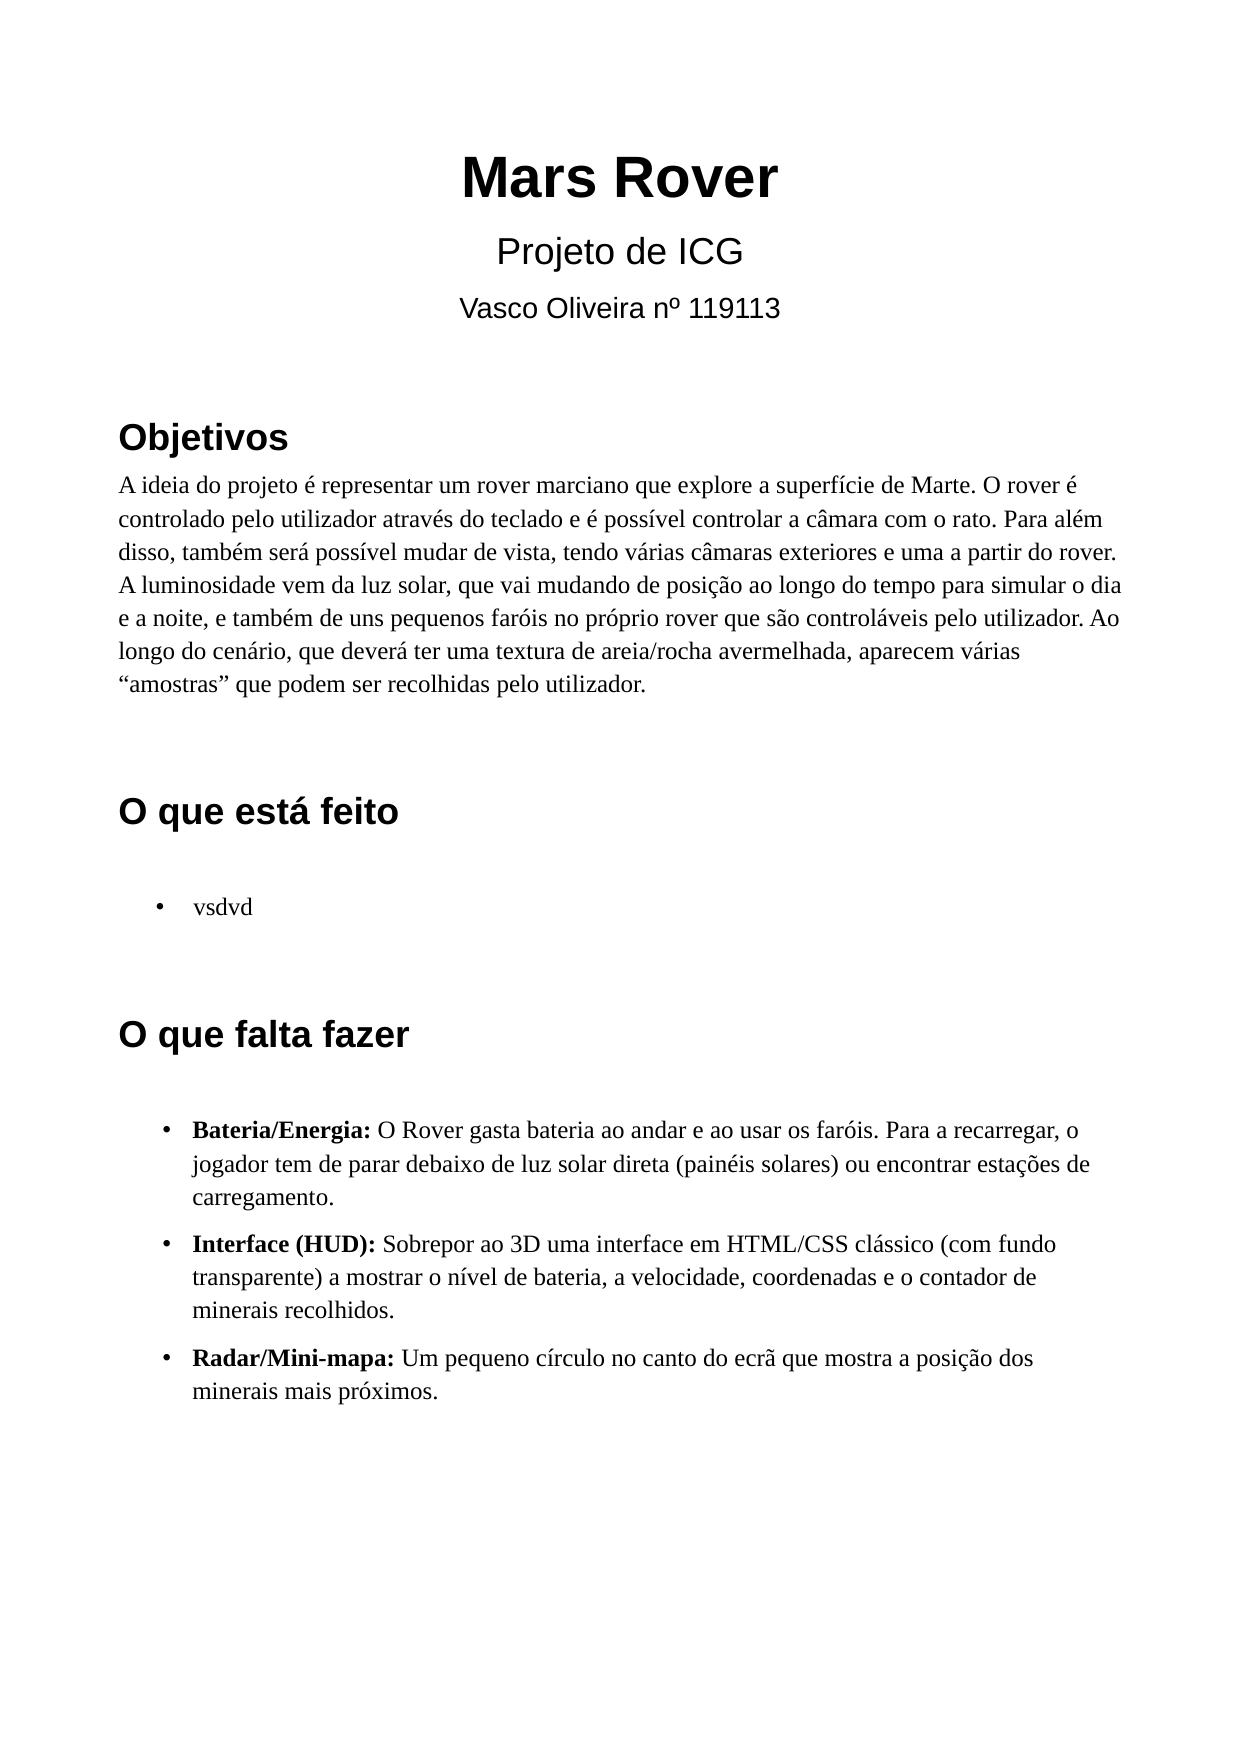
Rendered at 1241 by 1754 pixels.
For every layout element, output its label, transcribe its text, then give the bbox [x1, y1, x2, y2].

subtitle O que falta fazer [118, 1012, 1122, 1056]
list Interface (HUD): Sobrepor ao 3D uma interface em HTML/CSS clássico (com fundo transparente) a mostrar o nível de bateria, a velocidade, coordenadas e o contador de minerais recolhidos. [162, 1229, 1122, 1324]
list Bateria/Energia: O Rover gasta bateria ao andar e ao usar os faróis. Para a recarregar, o jogador tem de parar debaixo de luz solar direta (painéis solares) ou encontrar estações de carregamento. [162, 1116, 1122, 1210]
list vsdvd [156, 892, 1122, 921]
subtitle Vasco Oliveira nº 119113 [118, 291, 1122, 324]
title Mars Rover [118, 143, 1122, 210]
text A ideia do projeto é representar um rover marciano que explore a superfície de Marte. O rover é controlado pelo utilizador através do teclado e é possível controlar a câmara com o rato. Para além disso, também será possível mudar de vista, tendo várias câmaras exteriores e uma a partir do rover. A luminosidade vem da luz solar, que vai mudando de posição ao longo do tempo para simular o dia e a noite, e também de uns pequenos faróis no próprio rover que são controláveis pelo utilizador. Ao longo do cenário, que deverá ter uma textura de areia/rocha avermelhada, aparecem várias “amostras” que podem ser recolhidas pelo utilizador. [118, 471, 1122, 697]
subtitle Projeto de ICG [118, 229, 1122, 272]
subtitle Objetivos [118, 415, 1122, 458]
list Radar/Mini-mapa: Um pequeno círculo no canto do ecrã que mostra a posição dos minerais mais próximos. [162, 1343, 1122, 1405]
subtitle O que está feito [118, 789, 1122, 832]
